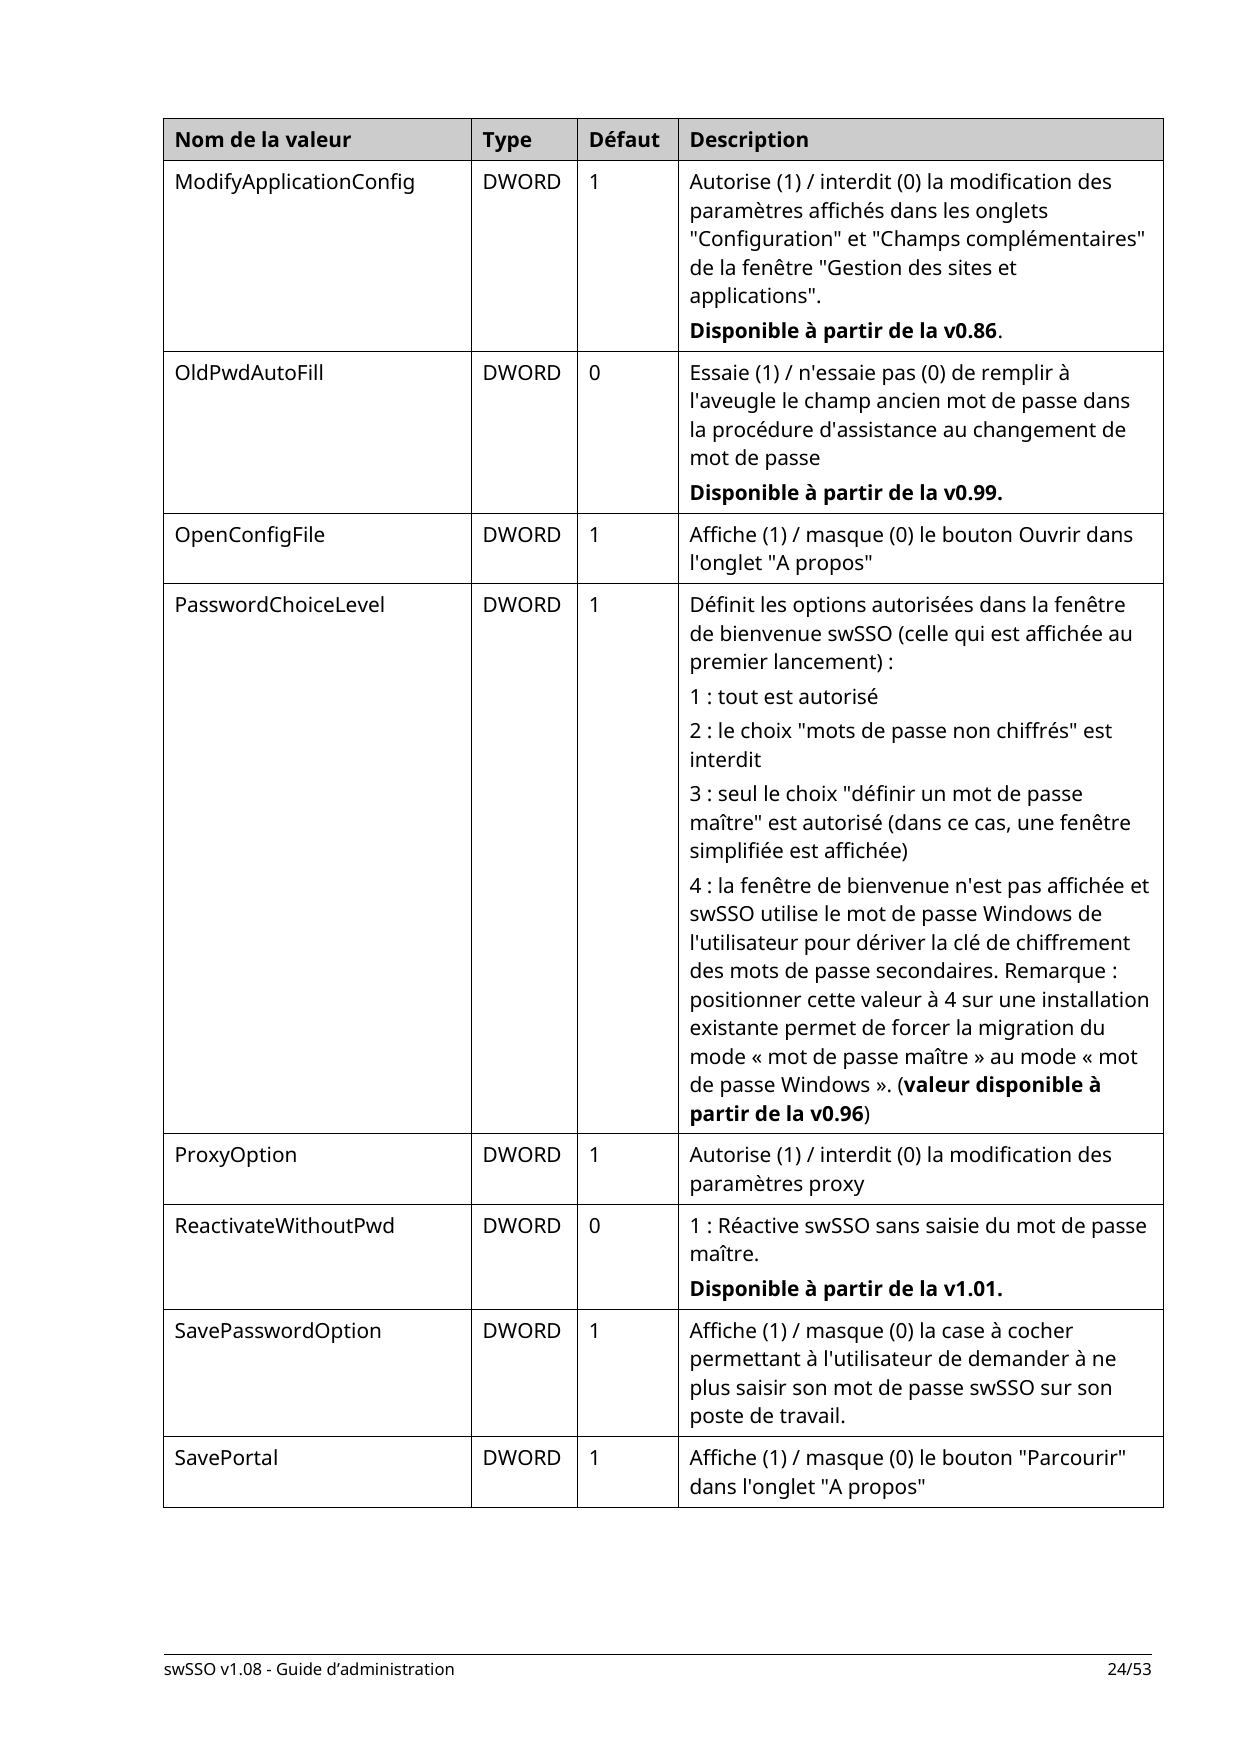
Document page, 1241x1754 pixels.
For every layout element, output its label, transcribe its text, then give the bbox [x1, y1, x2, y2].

table_cell SavePortal [164, 1437, 471, 1507]
table_header Défaut [578, 119, 678, 160]
table_cell Affiche (1) / masque (0) le bouton Ouvrir dans l'onglet "A propos" [679, 514, 1163, 583]
table_cell 1 [578, 514, 678, 583]
table_cell Essaie (1) / n'essaie pas (0) de remplir à l'aveugle le champ ancien mot de passe dans la procédure d'assistance au changement de mot de passe Disponible à partir de la v0.99. [679, 352, 1163, 512]
table_header Type [472, 119, 577, 160]
table_cell ReactivateWithoutPwd [164, 1205, 471, 1309]
table_cell Définit les options autorisées dans la fenêtre de bienvenue swSSO (celle qui est affichée au premier lancement) : 1 : tout est autorisé 2 : le choix "mots de passe non chiffrés" est interdit 3 : seul le choix "définir un mot de passe maître" est autorisé (dans ce cas, une fenêtre simplifiée est affichée) 4 : la fenêtre de bienvenue n'est pas affichée et swSSO utilise le mot de passe Windows de l'utilisateur pour dériver la clé de chiffrement des mots de passe secondaires. Remarque : positionner cette valeur à 4 sur une installation existante permet de forcer la migration du mode « mot de passe maître » au mode « mot de passe Windows ». (valeur disponible à partir de la v0.96) [679, 584, 1163, 1133]
table_cell OpenConfigFile [164, 514, 471, 583]
table_cell ProxyOption [164, 1134, 471, 1204]
table_cell ModifyApplicationConfig [164, 161, 471, 351]
table_cell 1 [578, 1437, 678, 1507]
table_header Nom de la valeur [164, 119, 471, 160]
table_header Description [679, 119, 1163, 160]
table_cell DWORD [472, 1134, 577, 1204]
table_cell DWORD [472, 514, 577, 583]
table_cell DWORD [472, 352, 577, 512]
table_cell DWORD [472, 161, 577, 351]
table_cell DWORD [472, 584, 577, 1133]
table_cell 1 : Réactive swSSO sans saisie du mot de passe maître. Disponible à partir de la v1.01. [679, 1205, 1163, 1309]
table_cell Affiche (1) / masque (0) la case à cocher permettant à l'utilisateur de demander à ne plus saisir son mot de passe swSSO sur son poste de travail. [679, 1310, 1163, 1436]
table_cell 1 [578, 584, 678, 1133]
table_cell 0 [578, 1205, 678, 1309]
table_cell DWORD [472, 1437, 577, 1507]
table_cell 1 [578, 1310, 678, 1436]
table_cell PasswordChoiceLevel [164, 584, 471, 1133]
table_cell OldPwdAutoFill [164, 352, 471, 512]
table_cell 1 [578, 161, 678, 351]
table_cell Autorise (1) / interdit (0) la modification des paramètres affichés dans les onglets "Configuration" et "Champs complémentaires" de la fenêtre "Gestion des sites et applications". Disponible à partir de la v0.86. [679, 161, 1163, 351]
table_cell DWORD [472, 1310, 577, 1436]
table_cell 1 [578, 1134, 678, 1204]
table_cell Autorise (1) / interdit (0) la modification des paramètres proxy [679, 1134, 1163, 1204]
table_cell DWORD [472, 1205, 577, 1309]
table_cell 0 [578, 352, 678, 512]
table_cell SavePasswordOption [164, 1310, 471, 1436]
table_cell Affiche (1) / masque (0) le bouton "Parcourir" dans l'onglet "A propos" [679, 1437, 1163, 1507]
